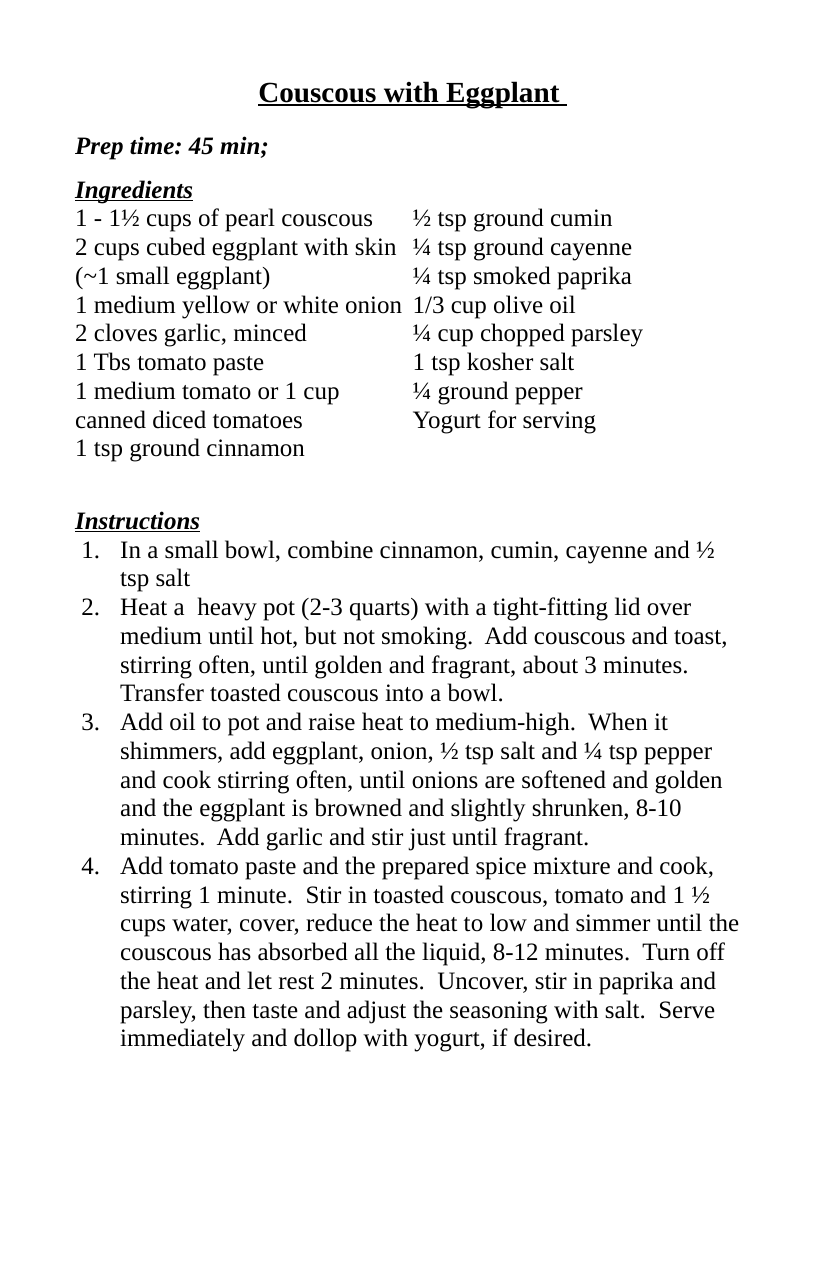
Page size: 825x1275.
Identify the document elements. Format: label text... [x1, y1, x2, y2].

text ½ tsp ground cumin [412, 203, 750, 232]
subtitle Ingredients [75, 175, 750, 203]
text 1 - 1½ cups of pearl couscous [75, 203, 412, 232]
list Add oil to pot and raise heat to medium-high. When it shimmers, add eggplant, onion, ½ tsp salt and ¼ tsp pepper and cook stirring often, until onions are softened and golden and the eggplant is browned and slightly shrunken, 8-10 minutes. Add garlic and stir just until fragrant. [75, 707, 750, 851]
subtitle Couscous with Eggplant [75, 75, 750, 108]
list In a small bowl, combine cinnamon, cumin, cayenne and ½ tsp salt [75, 535, 750, 592]
text 1 Tbs tomato paste [75, 347, 412, 376]
text ¼ tsp smoked paprika [412, 261, 750, 290]
text 1 tsp kosher salt [412, 347, 750, 376]
text 1 tsp ground cinnamon [75, 433, 412, 462]
text 1/3 cup olive oil [412, 290, 750, 318]
list Heat a heavy pot (2-3 quarts) with a tight-fitting lid over medium until hot, but not smoking. Add couscous and toast, stirring often, until golden and fragrant, about 3 minutes. Transfer toasted couscous into a bowl. [75, 592, 750, 707]
text 2 cloves garlic, minced [75, 318, 412, 347]
text 1 medium yellow or white onion [75, 290, 412, 318]
text ¼ cup chopped parsley [412, 318, 750, 347]
subtitle Instructions [75, 506, 750, 535]
text ¼ ground pepper [412, 376, 750, 405]
text 1 medium tomato or 1 cup canned diced tomatoes [75, 376, 412, 433]
list Add tomato paste and the prepared spice mixture and cook, stirring 1 minute. Stir in toasted couscous, tomato and 1 ½ cups water, cover, reduce the heat to low and simmer until the couscous has absorbed all the liquid, 8-12 minutes. Turn off the heat and let rest 2 minutes. Uncover, stir in paprika and parsley, then taste and adjust the seasoning with salt. Serve immediately and dollop with yogurt, if desired. [75, 851, 750, 1052]
text Yogurt for serving [412, 405, 750, 433]
text ¼ tsp ground cayenne [412, 232, 750, 261]
text 2 cups cubed eggplant with skin (~1 small eggplant) [75, 232, 412, 290]
subtitle Prep time: 45 min; [75, 131, 750, 160]
